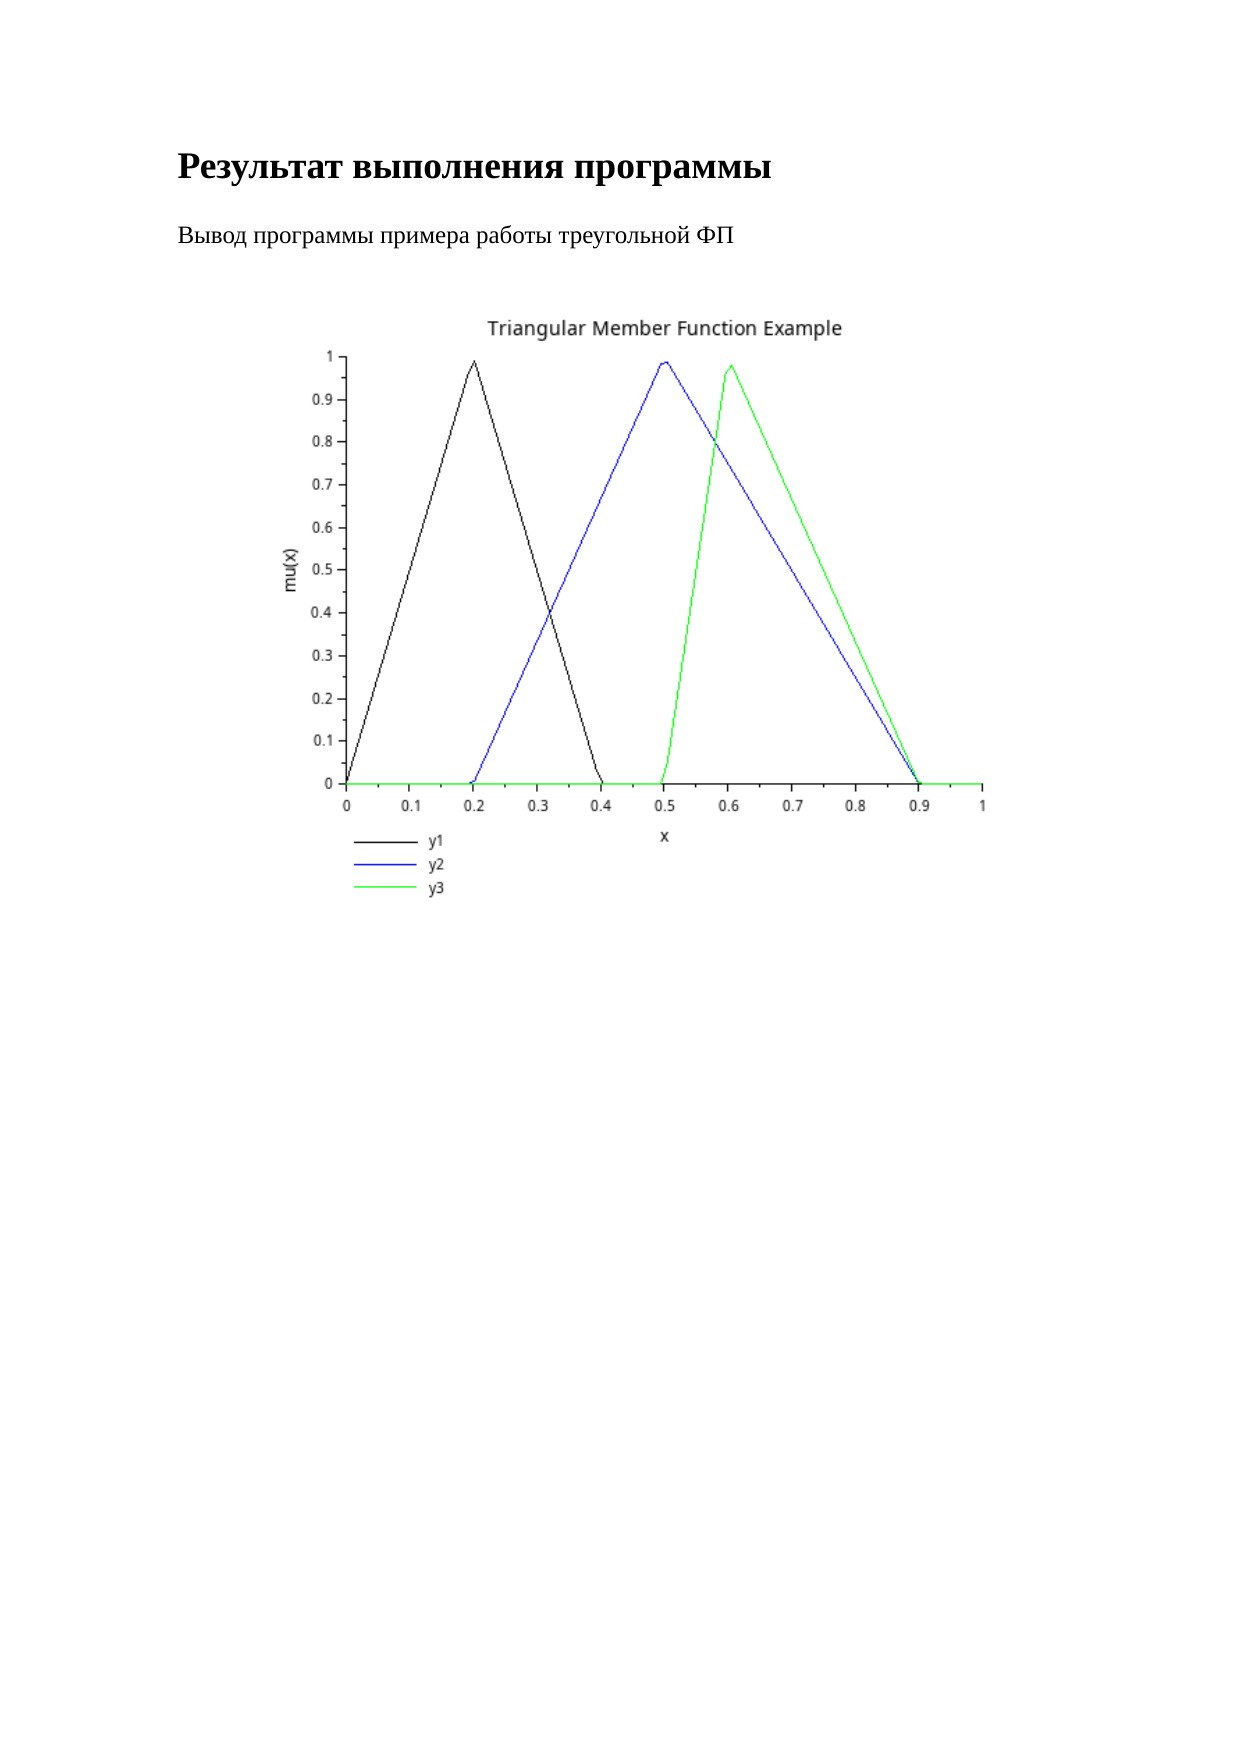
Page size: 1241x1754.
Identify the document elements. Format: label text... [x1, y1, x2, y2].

subtitle Результат выполнения программы [177, 143, 1152, 186]
text Вывод программы примера работы треугольной ФП [177, 220, 1152, 249]
picture [240, 278, 1088, 917]
